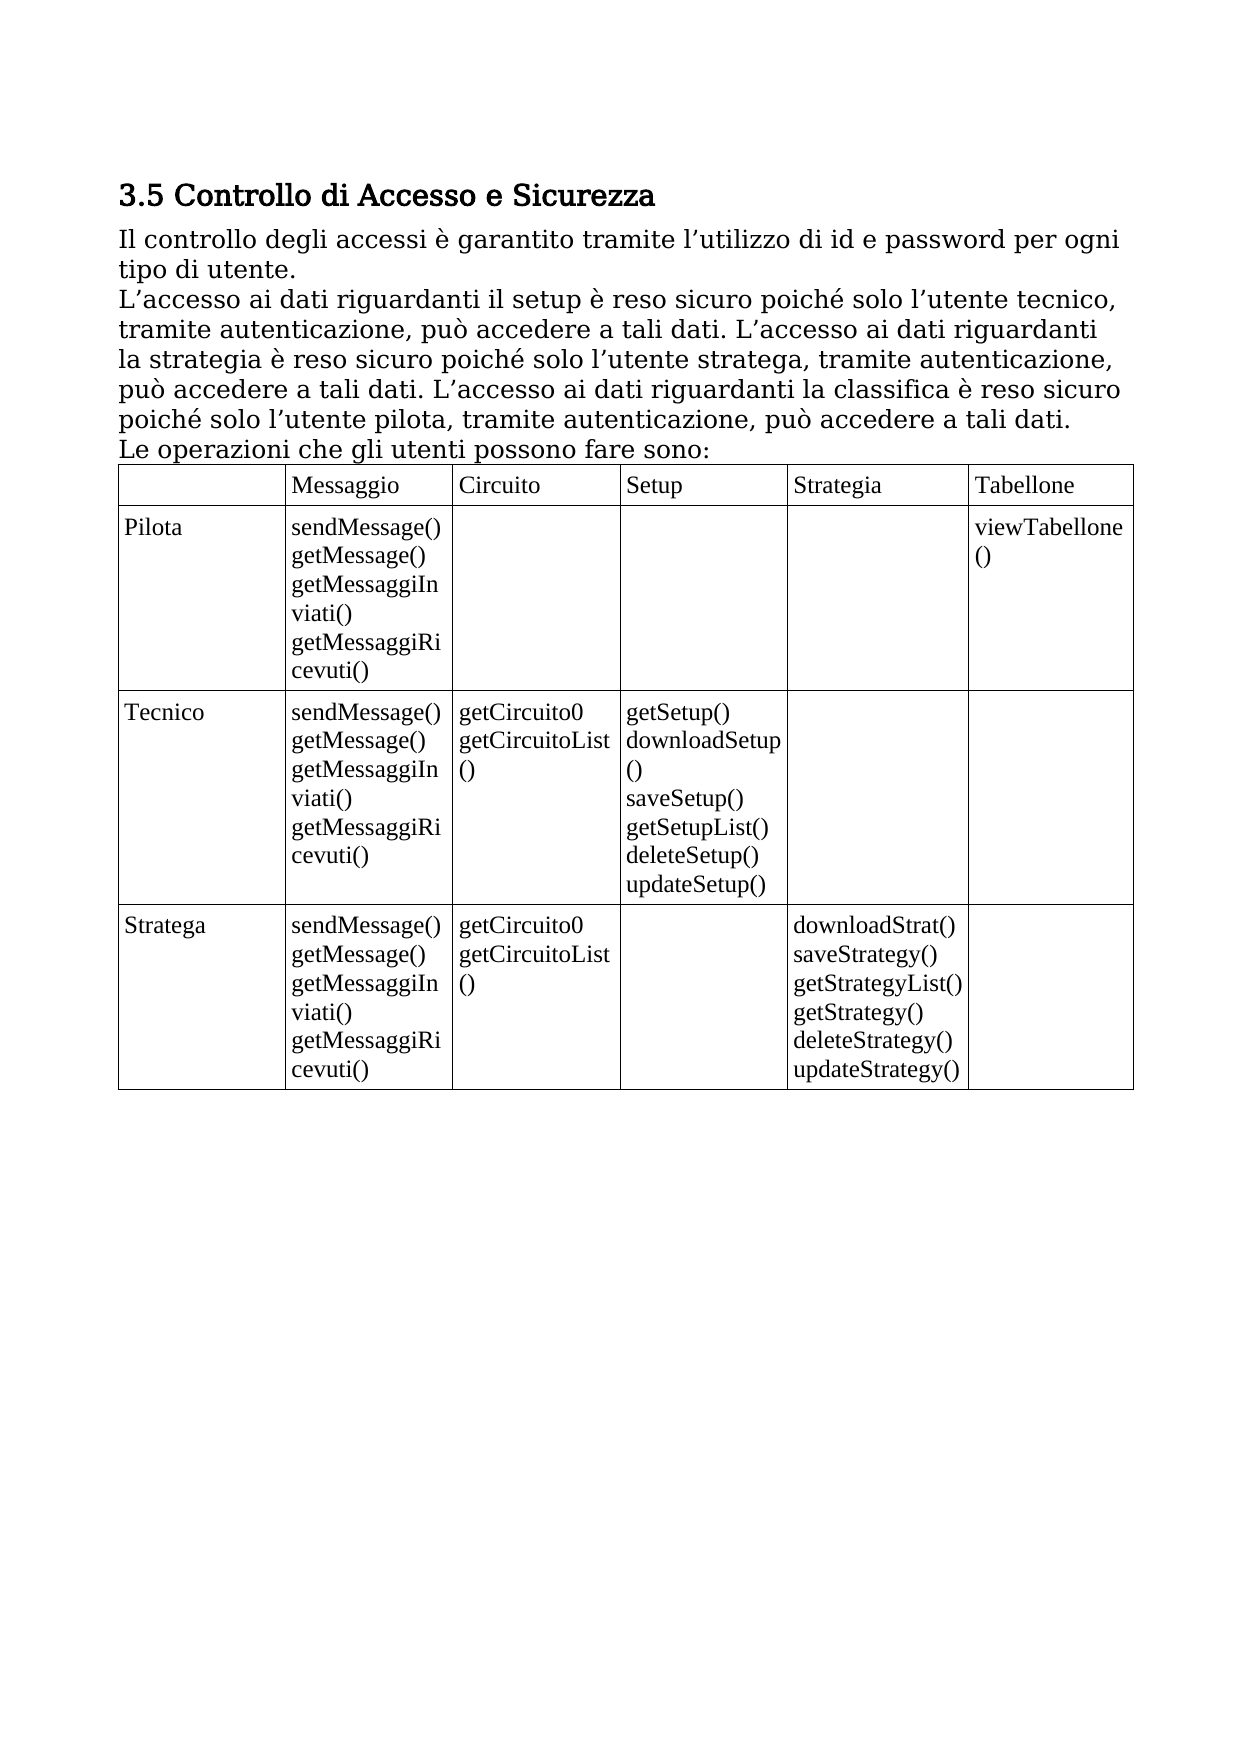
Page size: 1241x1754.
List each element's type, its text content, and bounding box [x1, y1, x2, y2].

table_header Messaggio [286, 465, 452, 505]
table_cell getCircuito0 getCircuitoList() [453, 691, 620, 904]
table_cell getSetup() downloadSetup() saveSetup() getSetupList() deleteSetup() updateSetup() [621, 691, 787, 904]
table_cell [969, 691, 1133, 904]
table_cell sendMessage() getMessage() getMessaggiInviati() getMessaggiRicevuti() [286, 506, 452, 690]
table_cell downloadStrat() saveStrategy() getStrategyList() getStrategy() deleteStrategy() updateStrategy() [788, 905, 968, 1089]
table_cell viewTabellone() [969, 506, 1133, 690]
table_header Circuito [453, 465, 620, 505]
subtitle 3.5 Controllo di Accesso e Sicurezza [118, 176, 1122, 211]
table_cell getCircuito0 getCircuitoList() [453, 905, 620, 1089]
table_cell [788, 691, 968, 904]
text L’accesso ai dati riguardanti il setup è reso sicuro poiché solo l’utente tecnico, tramite autenticazione, può accedere a tali dati. L’accesso ai dati riguardanti la strategia è reso sicuro poiché solo l’utente stratega, tramite autenticazione, può accedere a tali dati. L’accesso ai dati riguardanti la classifica è reso sicuro poiché solo l’utente pilota, tramite autenticazione, può accedere a tali dati. [118, 284, 1122, 434]
table_header Tabellone [969, 465, 1133, 505]
table_cell Pilota [119, 506, 285, 690]
table_cell [621, 506, 787, 690]
table_header [119, 465, 285, 505]
table_header Strategia [788, 465, 968, 505]
table_cell sendMessage() getMessage() getMessaggiInviati() getMessaggiRicevuti() [286, 691, 452, 904]
table_header Setup [621, 465, 787, 505]
table_cell Tecnico [119, 691, 285, 904]
table_cell Stratega [119, 905, 285, 1089]
table_cell [453, 506, 620, 690]
table_cell [969, 905, 1133, 1089]
text Le operazioni che gli utenti possono fare sono: [118, 434, 1122, 464]
text Il controllo degli accessi è garantito tramite l’utilizzo di id e password per ogni tipo di utente. [118, 224, 1122, 284]
table_cell [788, 506, 968, 690]
table_cell sendMessage() getMessage() getMessaggiInviati() getMessaggiRicevuti() [286, 905, 452, 1089]
table_cell [621, 905, 787, 1089]
